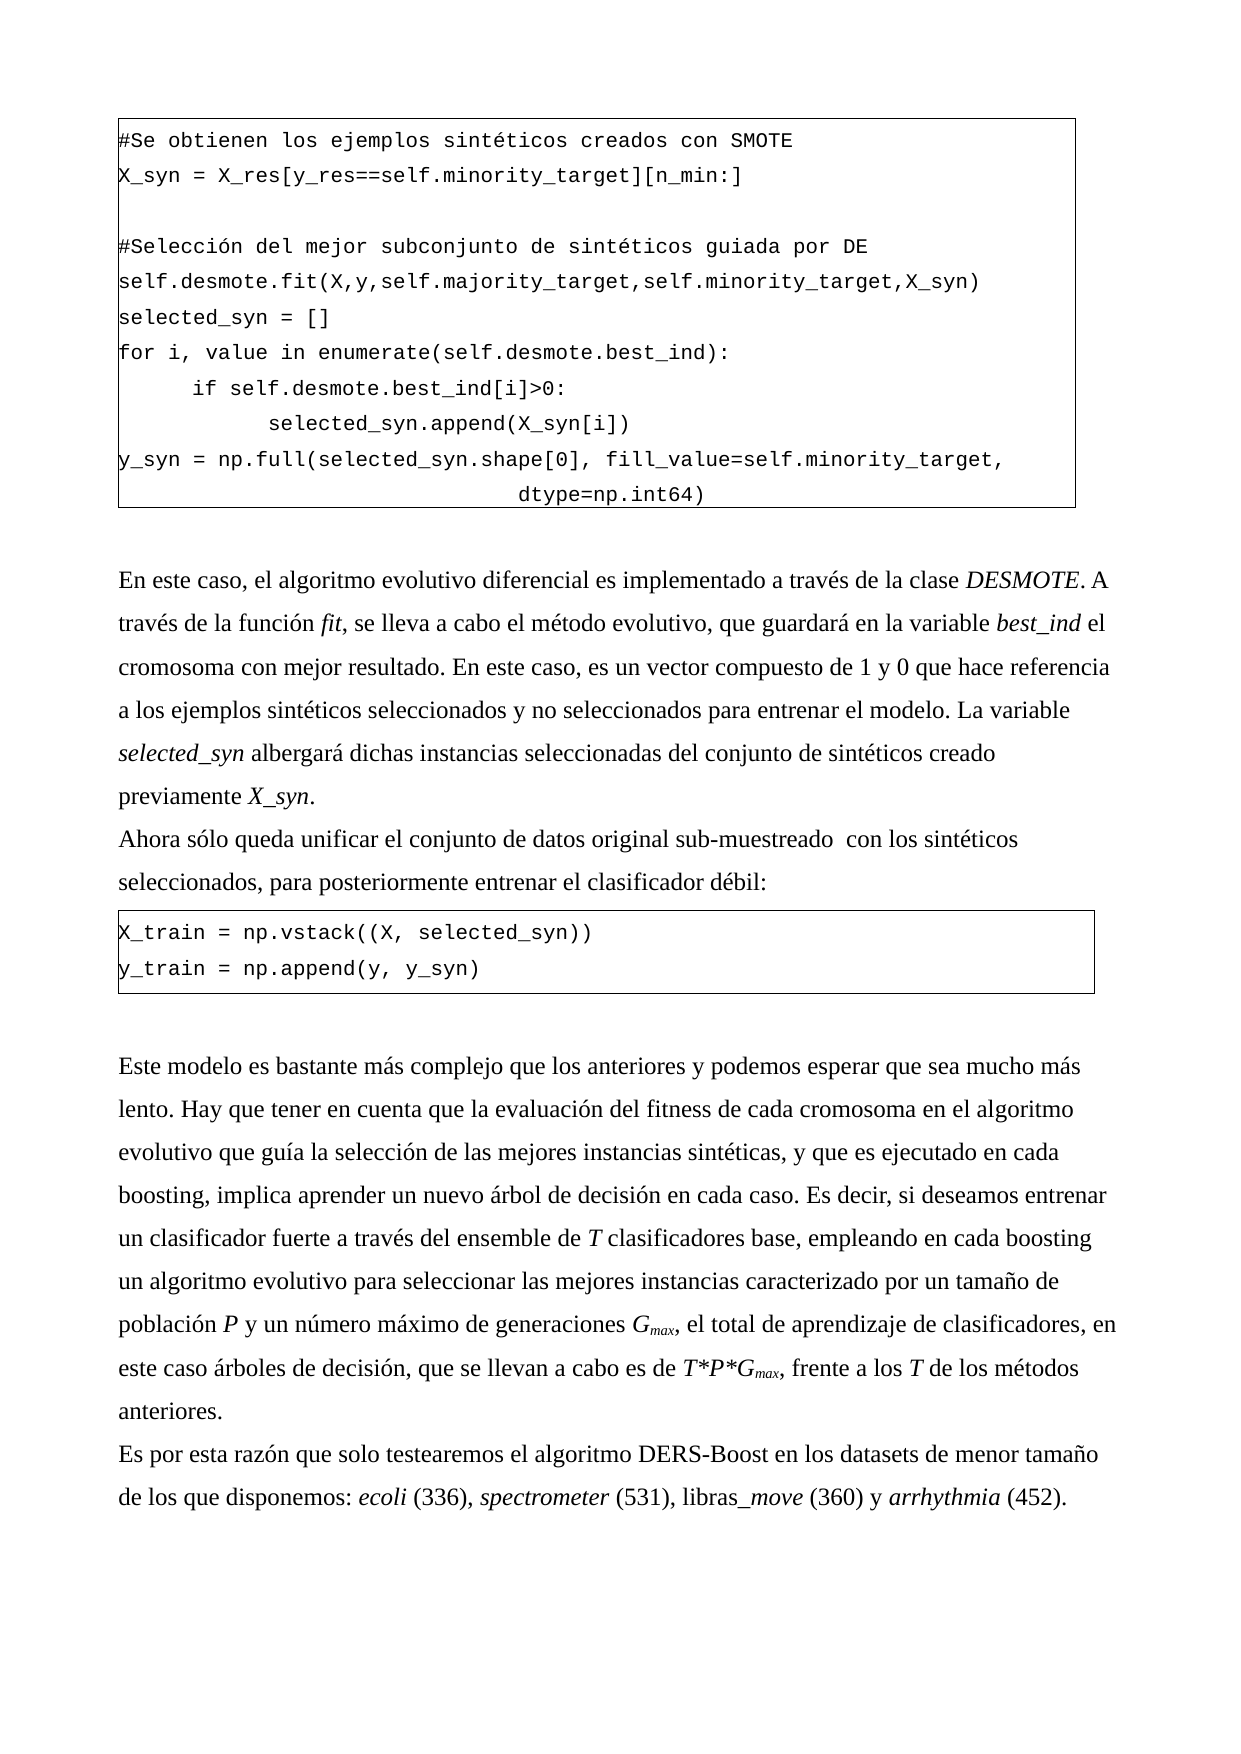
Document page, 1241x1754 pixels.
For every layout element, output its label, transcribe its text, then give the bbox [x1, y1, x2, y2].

text Es por esta razón que solo testearemos el algoritmo DERS-Boost en los datasets de menor tamaño de los que disponemos: ecoli (336), spectrometer (531), libras_move (360) y arrhythmia (452). [118, 1439, 1122, 1511]
text Ahora sólo queda unificar el conjunto de datos original sub-muestreado con los sintéticos seleccionados, para posteriormente entrenar el clasificador débil: [118, 824, 1122, 896]
text En este caso, el algoritmo evolutivo diferencial es implementado a través de la clase DESMOTE. A través de la función fit, se lleva a cabo el método evolutivo, que guardará en la variable best_ind el cromosoma con mejor resultado. En este caso, es un vector compuesto de 1 y 0 que hace referencia a los ejemplos sintéticos seleccionados y no seleccionados para entrenar el modelo. La variable selected_syn albergará dichas instancias seleccionadas del conjunto de sintéticos creado previamente X_syn. [118, 565, 1122, 810]
text Este modelo es bastante más complejo que los anteriores y podemos esperar que sea mucho más lento. Hay que tener en cuenta que la evaluación del fitness de cada cromosoma en el algoritmo evolutivo que guía la selección de las mejores instancias sintéticas, y que es ejecutado en cada boosting, implica aprender un nuevo árbol de decisión en cada caso. Es decir, si deseamos entrenar un clasificador fuerte a través del ensemble de T clasificadores base, empleando en cada boosting un algoritmo evolutivo para seleccionar las mejores instancias caracterizado por un tamaño de población P y un número máximo de generaciones Gmax, el total de aprendizaje de clasificadores, en este caso árboles de decisión, que se llevan a cabo es de T*P*Gmax, frente a los T de los métodos anteriores. [118, 1051, 1122, 1424]
